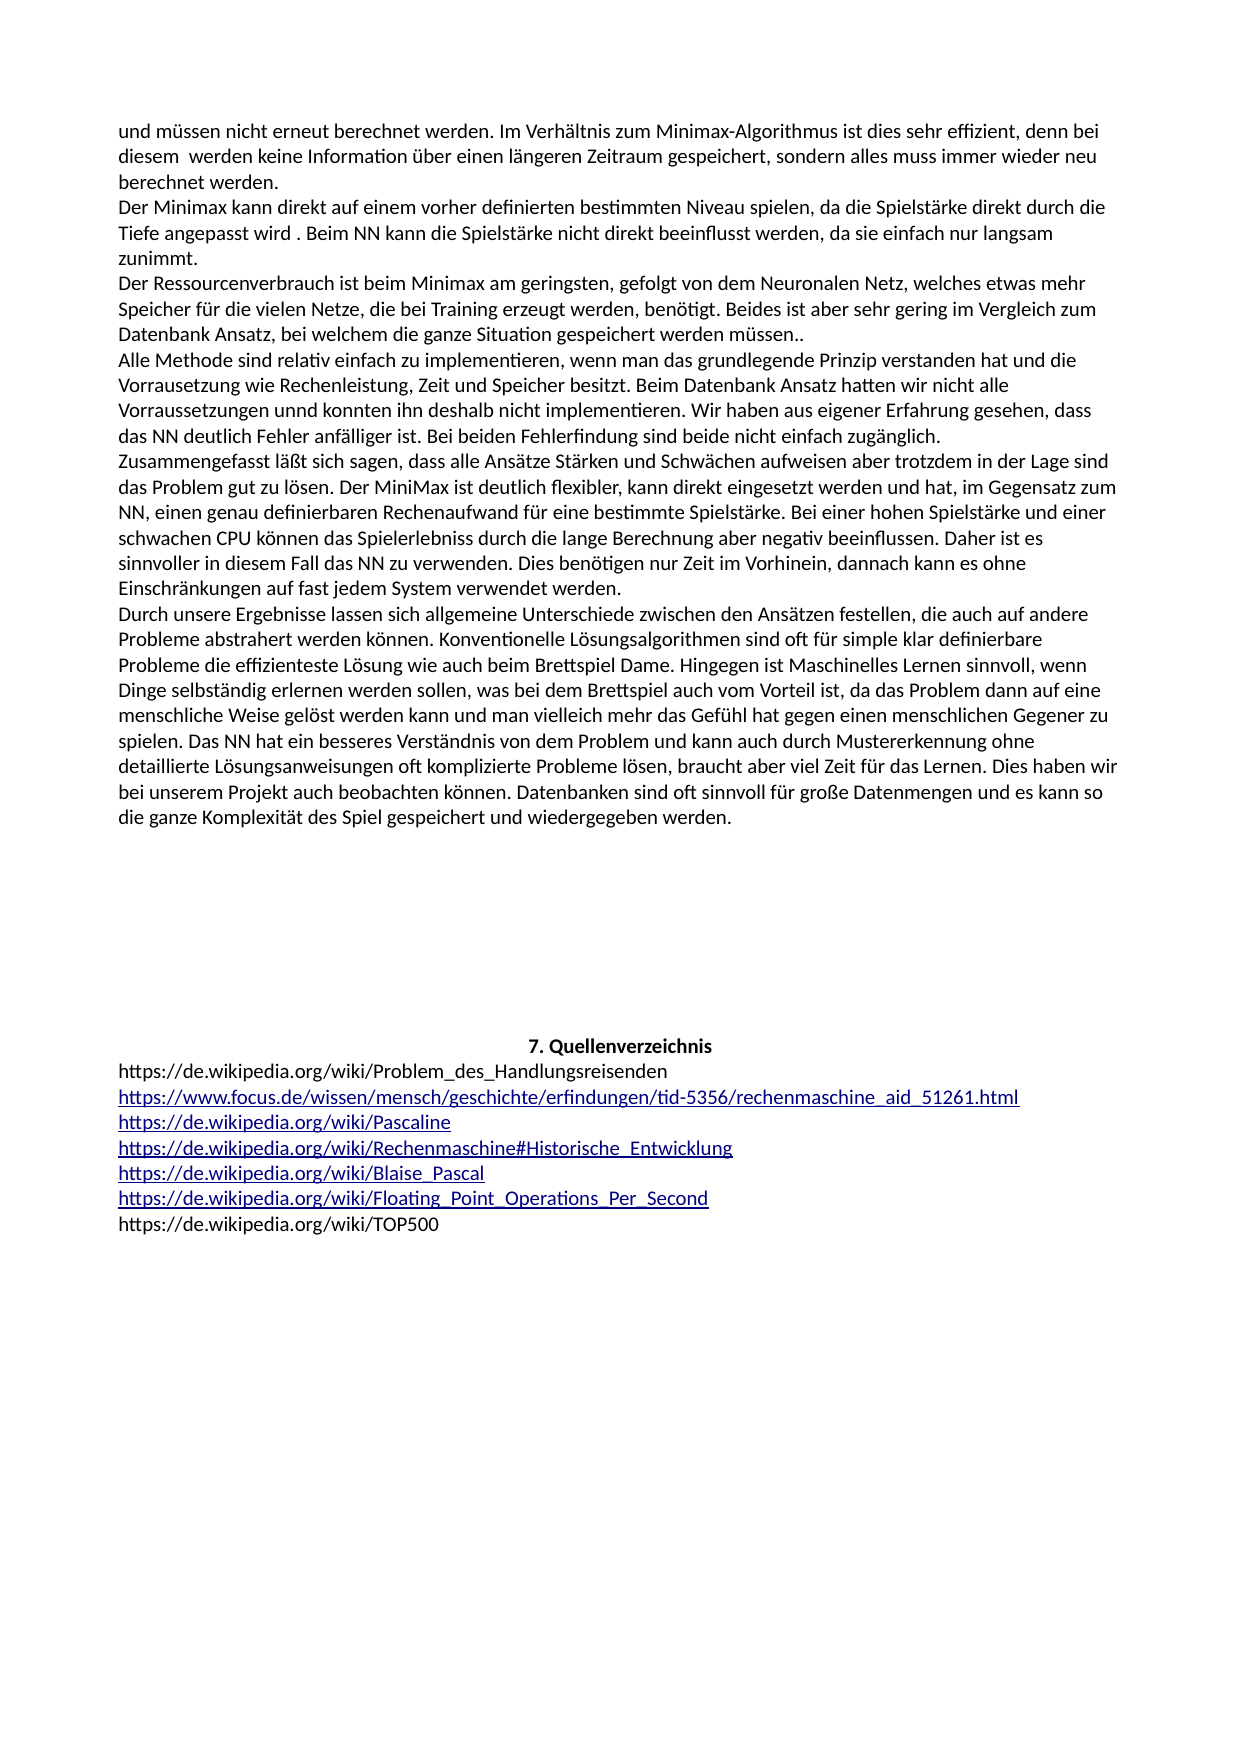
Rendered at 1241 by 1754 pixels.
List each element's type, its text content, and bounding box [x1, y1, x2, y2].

text und müssen nicht erneut berechnet werden. Im Verhältnis zum Minimax-Algorithmus ist dies sehr effizient, denn bei diesem werden keine Information über einen längeren Zeitraum gespeichert, sondern alles muss immer wieder neu berechnet werden. [118, 118, 1122, 194]
text https://de.wikipedia.org/wiki/Pascaline [118, 1109, 1122, 1135]
text https://www.focus.de/wissen/mensch/geschichte/erfindungen/tid-5356/rechenmaschine_aid_51261.html [118, 1084, 1122, 1109]
text Zusammengefasst läßt sich sagen, dass alle Ansätze Stärken und Schwächen aufweisen aber trotzdem in der Lage sind das Problem gut zu lösen. Der MiniMax ist deutlich flexibler, kann direkt eingesetzt werden und hat, im Gegensatz zum NN, einen genau definierbaren Rechenaufwand für eine bestimmte Spielstärke. Bei einer hohen Spielstärke und einer schwachen CPU können das Spielerlebniss durch die lange Berechnung aber negativ beeinflussen. Daher ist es sinnvoller in diesem Fall das NN zu verwenden. Dies benötigen nur Zeit im Vorhinein, dannach kann es ohne Einschränkungen auf fast jedem System verwendet werden. [118, 448, 1122, 601]
text Alle Methode sind relativ einfach zu implementieren, wenn man das grundlegende Prinzip verstanden hat und die Vorrausetzung wie Rechenleistung, Zeit und Speicher besitzt. Beim Datenbank Ansatz hatten wir nicht alle Vorraussetzungen unnd konnten ihn deshalb nicht implementieren. Wir haben aus eigener Erfahrung gesehen, dass das NN deutlich Fehler anfälliger ist. Bei beiden Fehlerfindung sind beide nicht einfach zugänglich. [118, 347, 1122, 448]
text https://de.wikipedia.org/wiki/Problem_des_Handlungsreisenden [118, 1058, 1122, 1084]
text https://de.wikipedia.org/wiki/TOP500 [118, 1211, 1122, 1236]
text 7. Quellenverzeichnis [118, 1033, 1122, 1058]
text Der Minimax kann direkt auf einem vorher definierten bestimmten Niveau spielen, da die Spielstärke direkt durch die Tiefe angepasst wird . Beim NN kann die Spielstärke nicht direkt beeinflusst werden, da sie einfach nur langsam zunimmt. [118, 194, 1122, 271]
text https://de.wikipedia.org/wiki/Rechenmaschine#Historische_Entwicklung [118, 1135, 1122, 1160]
text Durch unsere Ergebnisse lassen sich allgemeine Unterschiede zwischen den Ansätzen festellen, die auch auf andere Probleme abstrahert werden können. Konventionelle Lösungsalgorithmen sind oft für simple klar definierbare Probleme die effizienteste Lösung wie auch beim Brettspiel Dame. Hingegen ist Maschinelles Lernen sinnvoll, wenn Dinge selbständig erlernen werden sollen, was bei dem Brettspiel auch vom Vorteil ist, da das Problem dann auf eine menschliche Weise gelöst werden kann und man vielleich mehr das Gefühl hat gegen einen menschlichen Gegener zu spielen. Das NN hat ein besseres Verständnis von dem Problem und kann auch durch Mustererkennung ohne detaillierte Lösungsanweisungen oft komplizierte Probleme lösen, braucht aber viel Zeit für das Lernen. Dies haben wir bei unserem Projekt auch beobachten können. Datenbanken sind oft sinnvoll für große Datenmengen und es kann so die ganze Komplexität des Spiel gespeichert und wiedergegeben werden. [118, 601, 1122, 830]
text Der Ressourcenverbrauch ist beim Minimax am geringsten, gefolgt von dem Neuronalen Netz, welches etwas mehr Speicher für die vielen Netze, die bei Training erzeugt werden, benötigt. Beides ist aber sehr gering im Vergleich zum Datenbank Ansatz, bei welchem die ganze Situation gespeichert werden müssen.. [118, 271, 1122, 347]
text https://de.wikipedia.org/wiki/Blaise_Pascal [118, 1160, 1122, 1186]
text https://de.wikipedia.org/wiki/Floating_Point_Operations_Per_Second [118, 1186, 1122, 1211]
